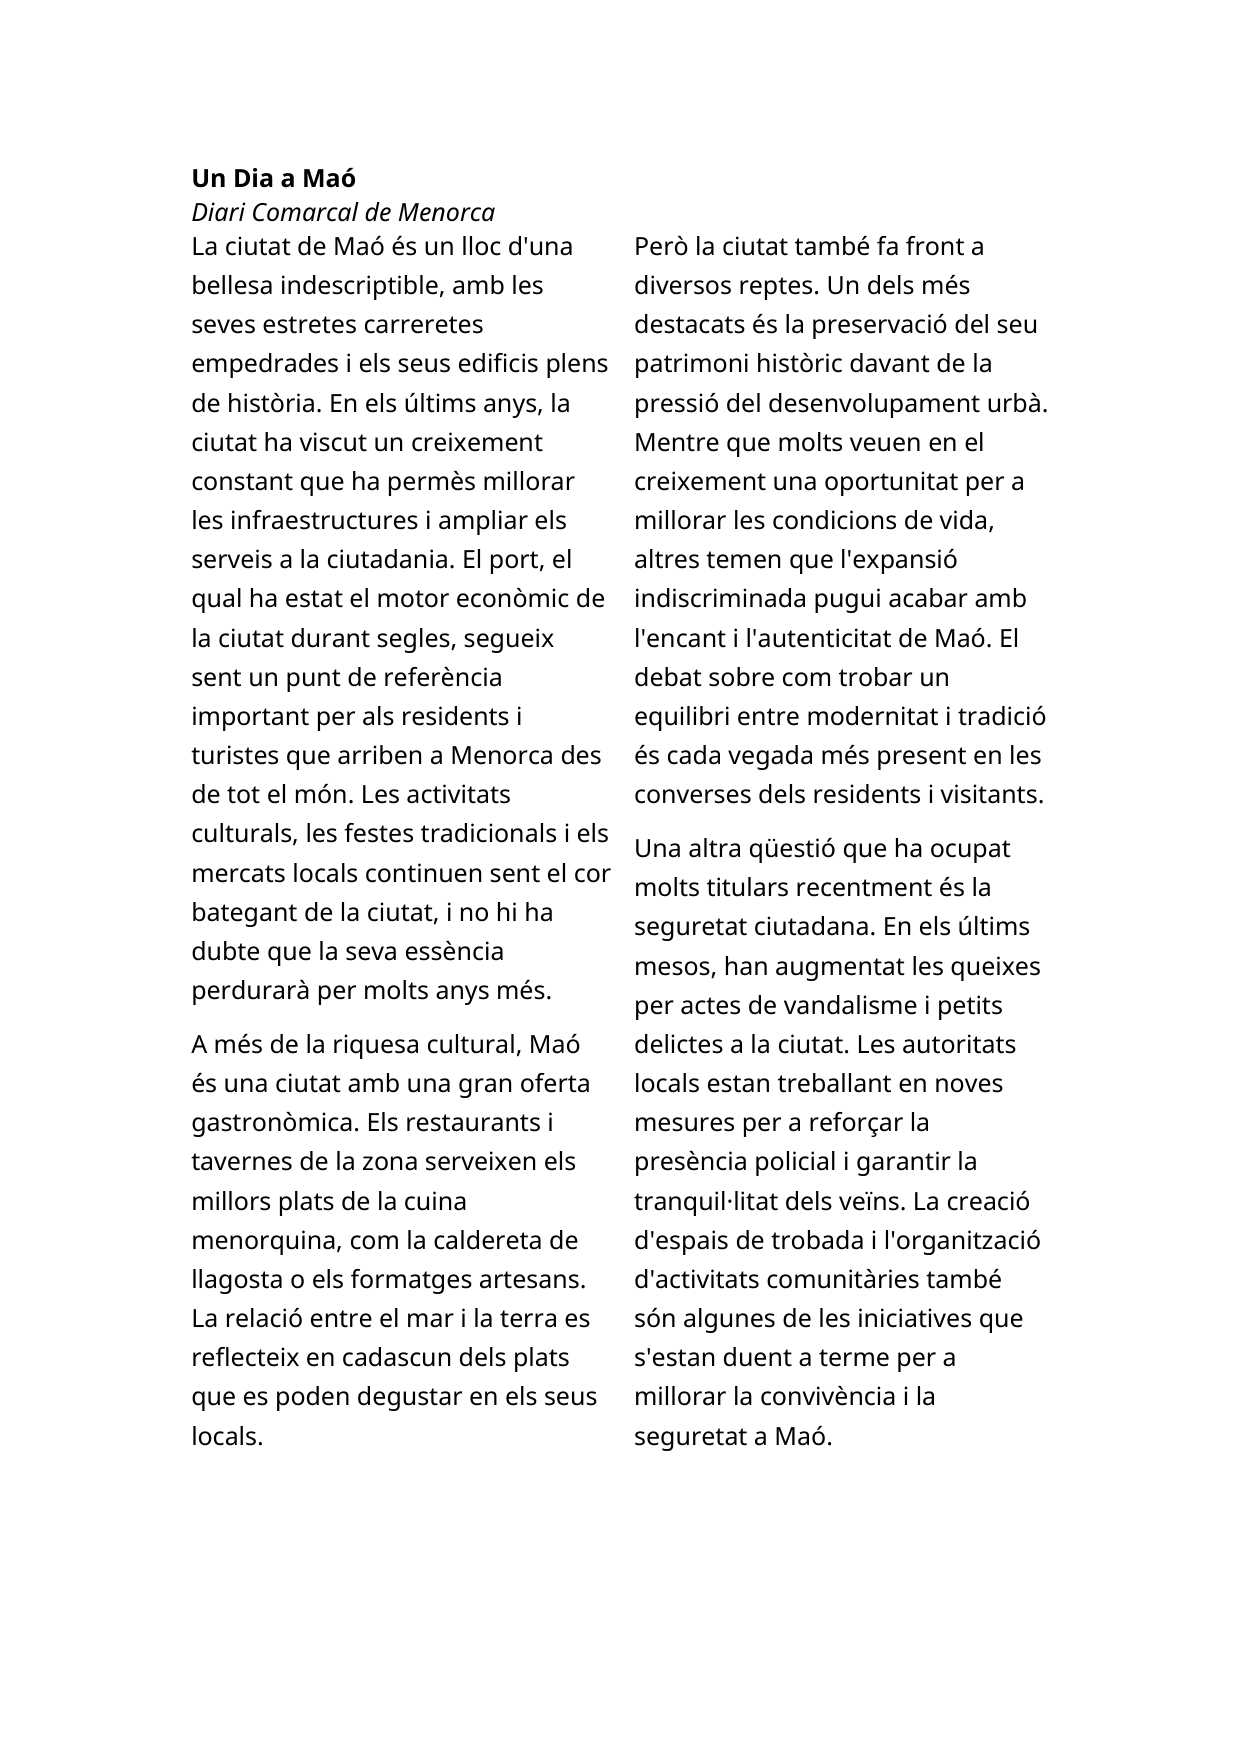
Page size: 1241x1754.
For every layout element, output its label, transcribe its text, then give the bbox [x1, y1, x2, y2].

table_header [623, 150, 1061, 228]
table_cell Però la ciutat també fa front a diversos reptes. Un dels més destacats és la preservació del seu patrimoni històric davant de la pressió del desenvolupament urbà. Mentre que molts veuen en el creixement una oportunitat per a millorar les condicions de vida, altres temen que l'expansió indiscriminada pugui acabar amb l'encant i l'autenticitat de Maó. El debat sobre com trobar un equilibri entre modernitat i tradició és cada vegada més present en les converses dels residents i visitants. Una altra qüestió que ha ocupat molts titulars recentment és la seguretat ciutadana. En els últims mesos, han augmentat les queixes per actes de vandalisme i petits delictes a la ciutat. Les autoritats locals estan treballant en noves mesures per a reforçar la presència policial i garantir la tranquil·litat dels veïns. La creació d'espais de trobada i l'organització d'activitats comunitàries també són algunes de les iniciatives que s'estan duent a terme per a millorar la convivència i la seguretat a Maó. [623, 229, 1061, 1531]
table_cell La ciutat de Maó és un lloc d'una bellesa indescriptible, amb les seves estretes carreretes empedrades i els seus edificis plens de història. En els últims anys, la ciutat ha viscut un creixement constant que ha permès millorar les infraestructures i ampliar els serveis a la ciutadania. El port, el qual ha estat el motor econòmic de la ciutat durant segles, segueix sent un punt de referència important per als residents i turistes que arriben a Menorca des de tot el món. Les activitats culturals, les festes tradicionals i els mercats locals continuen sent el cor bategant de la ciutat, i no hi ha dubte que la seva essència perdurarà per molts anys més. A més de la riquesa cultural, Maó és una ciutat amb una gran oferta gastronòmica. Els restaurants i tavernes de la zona serveixen els millors plats de la cuina menorquina, com la caldereta de llagosta o els formatges artesans. La relació entre el mar i la terra es reflecteix en cadascun dels plats que es poden degustar en els seus locals. [180, 229, 623, 1531]
table_header Un Dia a Maó Diari Comarcal de Menorca [180, 150, 623, 228]
